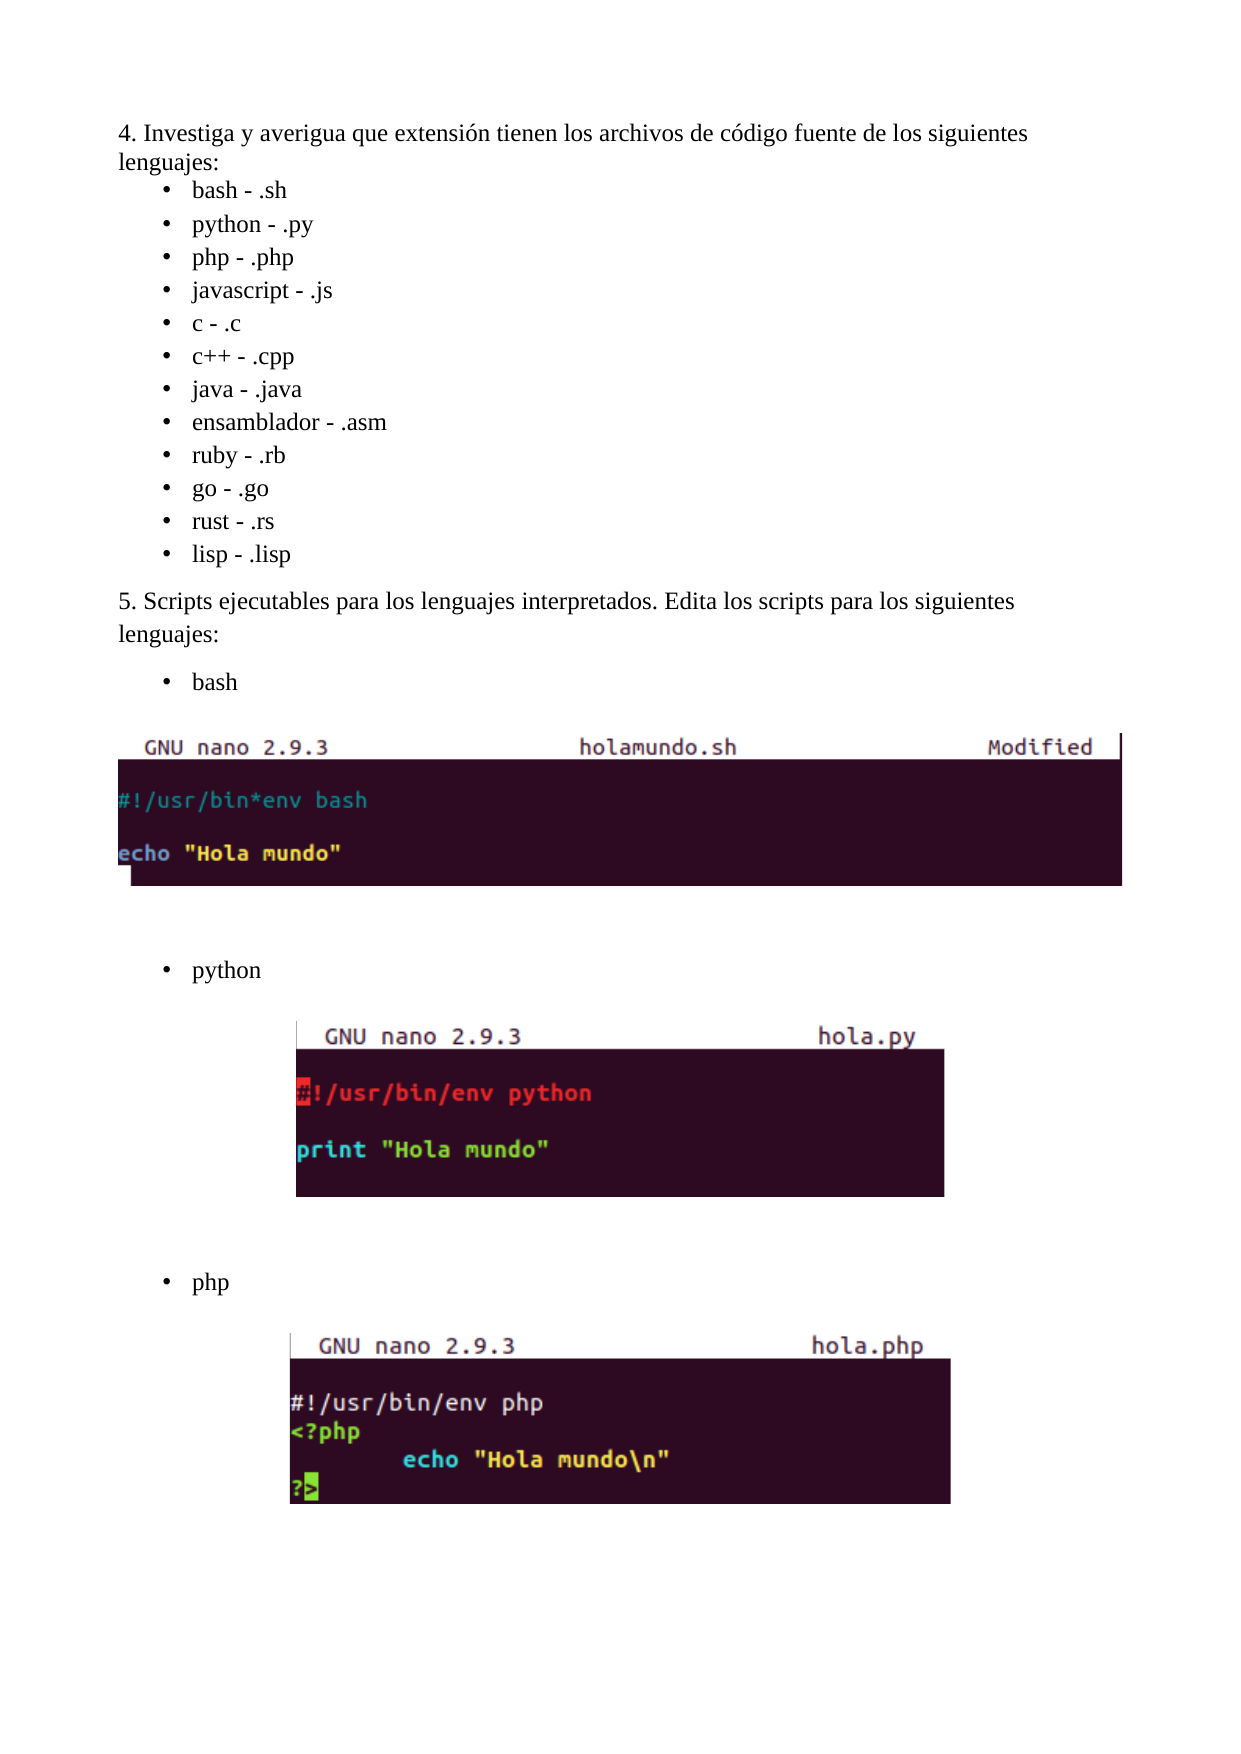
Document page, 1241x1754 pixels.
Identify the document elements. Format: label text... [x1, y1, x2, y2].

list php - .php [162, 242, 1122, 270]
list go - .go [162, 473, 1122, 502]
list ensamblador - .asm [162, 407, 1122, 436]
list lisp - .lisp [162, 539, 1122, 568]
list bash [162, 667, 1122, 696]
list c++ - .cpp [162, 341, 1122, 369]
picture [118, 733, 1123, 886]
picture [289, 1333, 951, 1504]
list ruby - .rb [162, 440, 1122, 468]
text 5. Scripts ejecutables para los lenguajes interpretados. Edita los scripts para los siguientes lenguajes: [118, 586, 1122, 648]
picture [296, 1021, 945, 1197]
list javascript - .js [162, 275, 1122, 303]
text 4. Investiga y averigua que extensión tienen los archivos de código fuente de los siguientes lenguajes: [118, 118, 1122, 176]
list python - .py [162, 209, 1122, 237]
list c - .c [162, 308, 1122, 336]
list python [162, 956, 1122, 984]
list bash - .sh [162, 176, 1122, 204]
list java - .java [162, 374, 1122, 402]
list php [162, 1267, 1122, 1296]
list rust - .rs [162, 506, 1122, 534]
